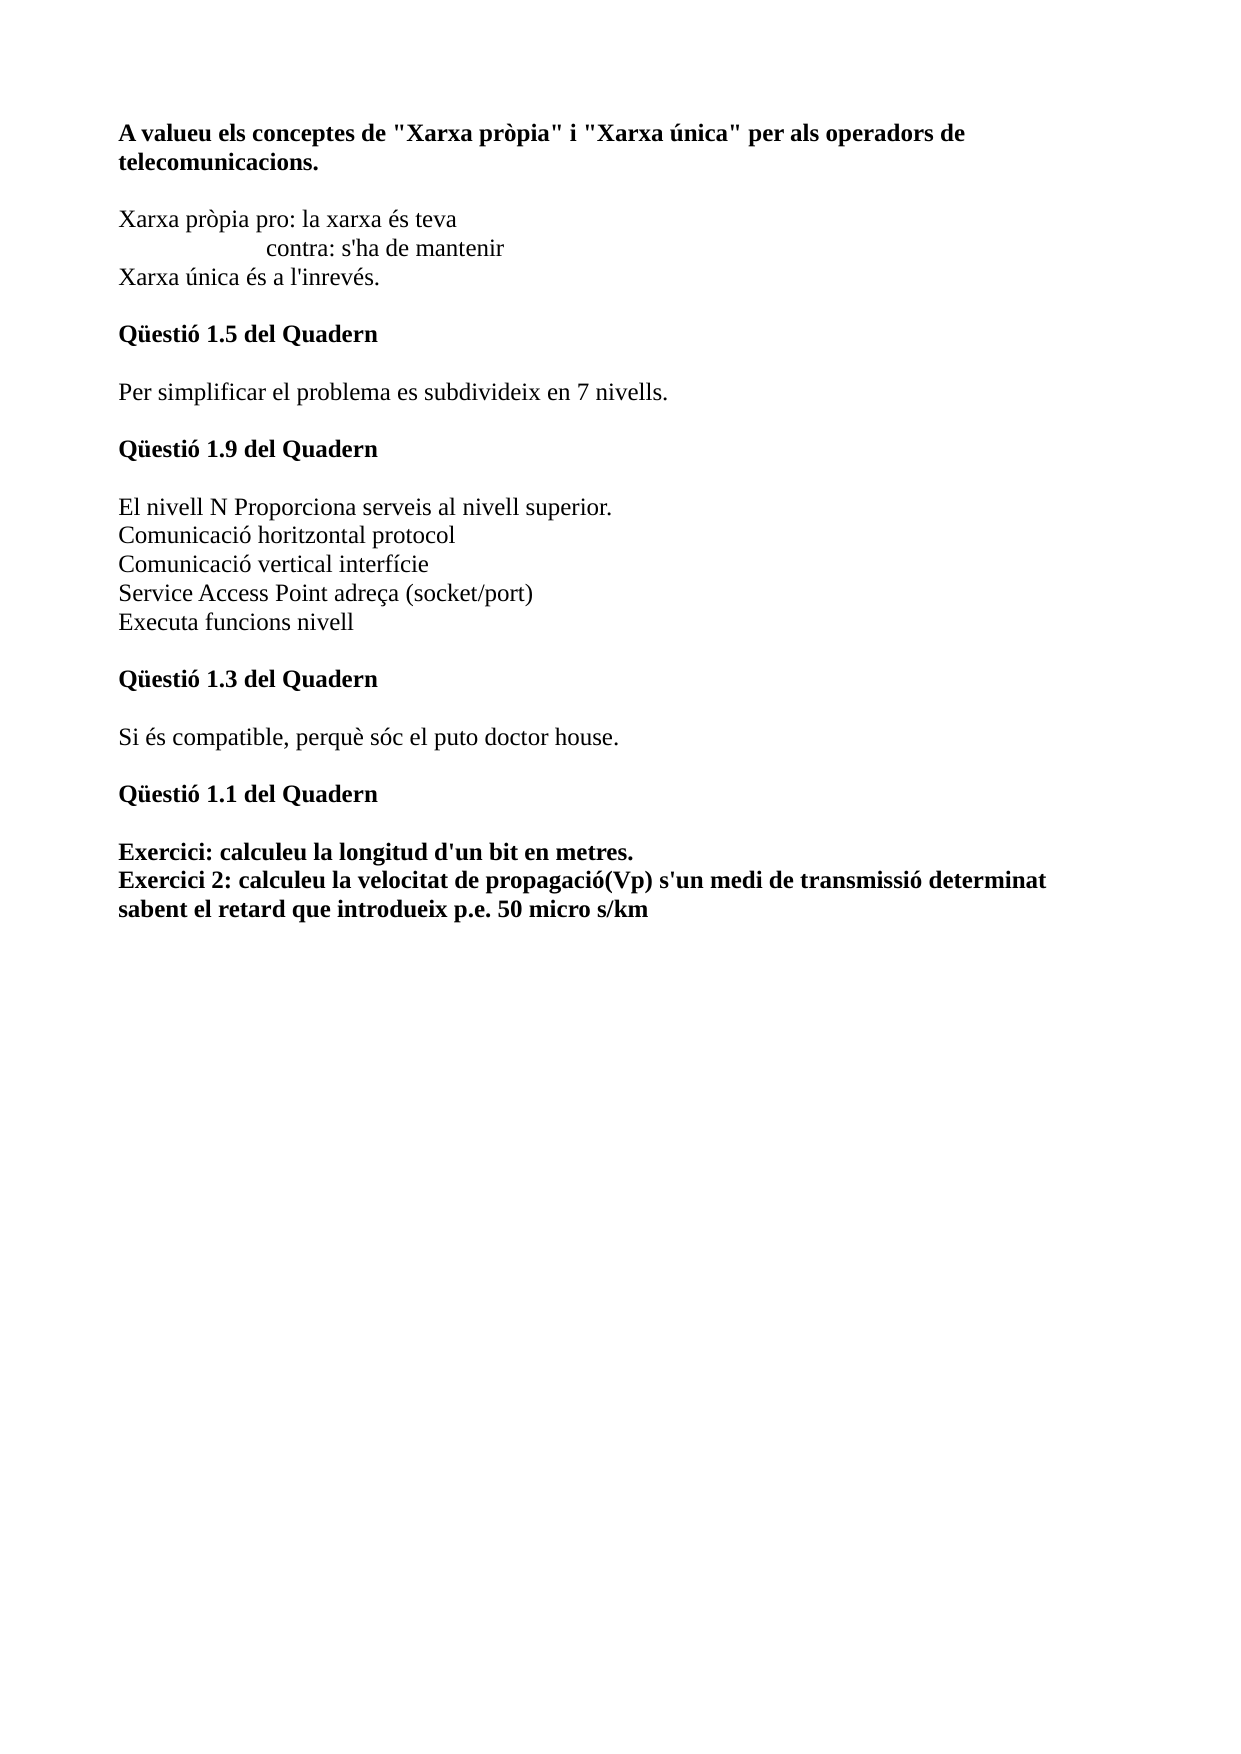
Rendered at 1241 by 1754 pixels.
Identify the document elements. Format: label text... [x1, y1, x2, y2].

text Comunicació horitzontal protocol [118, 521, 1122, 549]
text Service Access Point adreça (socket/port) [118, 578, 1122, 607]
text Xarxa pròpia pro: la xarxa és teva [118, 204, 1122, 233]
text Qüestió 1.5 del Quadern [118, 319, 1122, 348]
text Xarxa única és a l'inrevés. [118, 262, 1122, 291]
text Si és compatible, perquè sóc el puto doctor house. [118, 722, 1122, 751]
text Exercici: calculeu la longitud d'un bit en metres. [118, 837, 1122, 866]
text Qüestió 1.3 del Quadern [118, 664, 1122, 693]
text Executa funcions nivell [118, 607, 1122, 636]
text Comunicació vertical interfície [118, 549, 1122, 578]
text Exercici 2: calculeu la velocitat de propagació(Vp) s'un medi de transmissió determinat sabent el retard que introdueix p.e. 50 micro s/km [118, 866, 1122, 923]
text Qüestió 1.1 del Quadern [118, 779, 1122, 808]
text Qüestió 1.9 del Quadern [118, 434, 1122, 463]
text A valueu els conceptes de "Xarxa pròpia" i "Xarxa única" per als operadors de telecomunicacions. [118, 118, 1122, 176]
text contra: s'ha de mantenir [118, 233, 1122, 262]
text Per simplificar el problema es subdivideix en 7 nivells. [118, 377, 1122, 406]
text El nivell N Proporciona serveis al nivell superior. [118, 492, 1122, 521]
